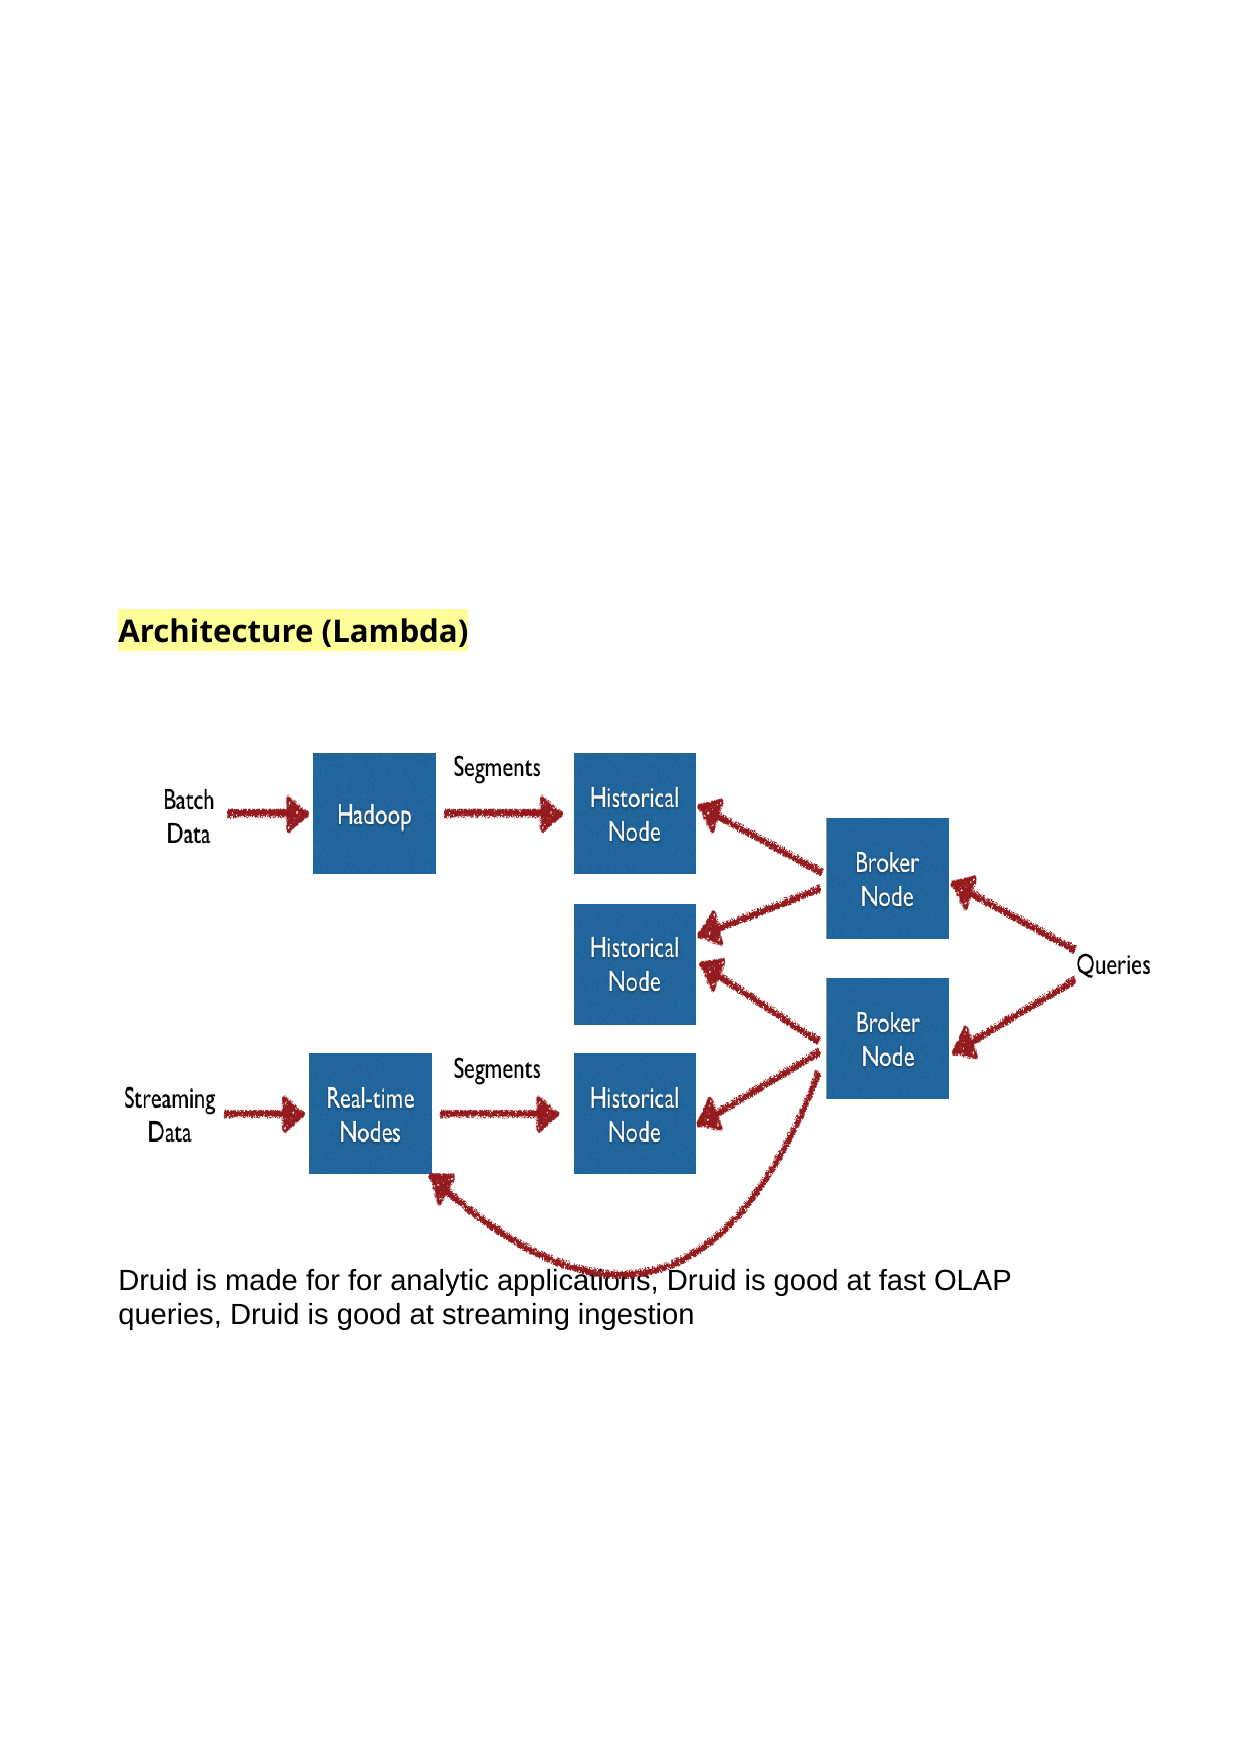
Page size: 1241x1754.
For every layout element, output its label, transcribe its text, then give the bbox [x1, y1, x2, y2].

picture [118, 745, 1154, 1279]
text Architecture (Lambda) [118, 609, 1122, 651]
text Druid is made for for analytic applications, Druid is good at fast OLAP queries, Druid is good at streaming ingestion [118, 1279, 1122, 1330]
